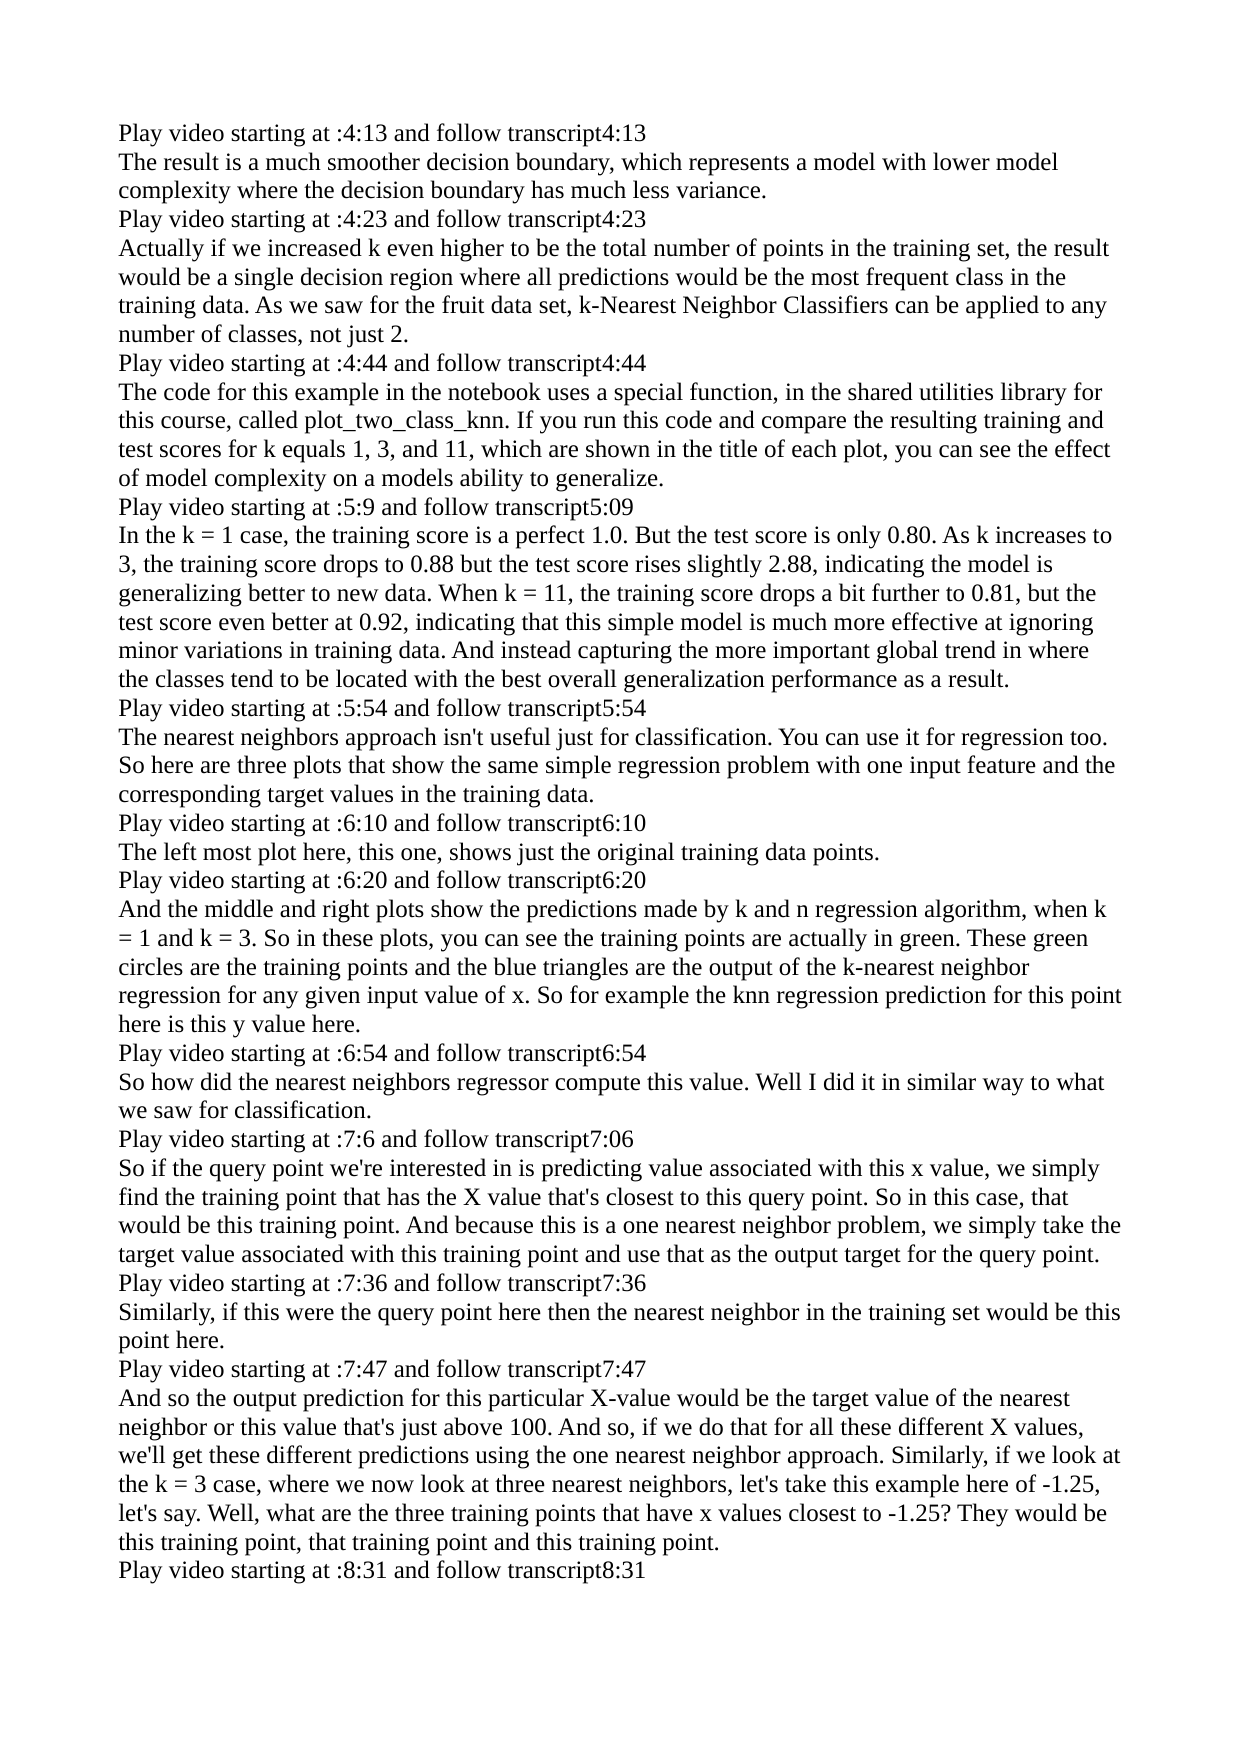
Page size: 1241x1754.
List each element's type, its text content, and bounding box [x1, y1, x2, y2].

text Play video starting at :6:10 and follow transcript6:10 [118, 808, 1122, 837]
text Actually if we increased k even higher to be the total number of points in the training set, the result would be a single decision region where all predictions would be the most frequent class in the training data. As we saw for the fruit data set, k-Nearest Neighbor Classifiers can be applied to any number of classes, not just 2. [118, 233, 1122, 348]
text And so the output prediction for this particular X-value would be the target value of the nearest neighbor or this value that's just above 100. And so, if we do that for all these different X values, we'll get these different predictions using the one nearest neighbor approach. Similarly, if we look at the k = 3 case, where we now look at three nearest neighbors, let's take this example here of -1.25, let's say. Well, what are the three training points that have x values closest to -1.25? They would be this training point, that training point and this training point. [118, 1383, 1122, 1556]
text So if the query point we're interested in is predicting value associated with this x value, we simply find the training point that has the X value that's closest to this query point. So in this case, that would be this training point. And because this is a one nearest neighbor problem, we simply take the target value associated with this training point and use that as the output target for the query point. [118, 1153, 1122, 1268]
text Play video starting at :7:6 and follow transcript7:06 [118, 1124, 1122, 1153]
text Play video starting at :6:20 and follow transcript6:20 [118, 866, 1122, 894]
text The code for this example in the notebook uses a special function, in the shared utilities library for this course, called plot_two_class_knn. If you run this code and compare the resulting training and test scores for k equals 1, 3, and 11, which are shown in the title of each plot, you can see the effect of model complexity on a models ability to generalize. [118, 377, 1122, 492]
text Play video starting at :5:9 and follow transcript5:09 [118, 492, 1122, 521]
text Play video starting at :7:36 and follow transcript7:36 [118, 1268, 1122, 1297]
text Play video starting at :8:31 and follow transcript8:31 [118, 1556, 1122, 1584]
text And the middle and right plots show the predictions made by k and n regression algorithm, when k = 1 and k = 3. So in these plots, you can see the training points are actually in green. These green circles are the training points and the blue triangles are the output of the k-nearest neighbor regression for any given input value of x. So for example the knn regression prediction for this point here is this y value here. [118, 894, 1122, 1038]
text The nearest neighbors approach isn't useful just for classification. You can use it for regression too. So here are three plots that show the same simple regression problem with one input feature and the corresponding target values in the training data. [118, 722, 1122, 808]
text Play video starting at :4:44 and follow transcript4:44 [118, 348, 1122, 377]
text In the k = 1 case, the training score is a perfect 1.0. But the test score is only 0.80. As k increases to 3, the training score drops to 0.88 but the test score rises slightly 2.88, indicating the model is generalizing better to new data. When k = 11, the training score drops a bit further to 0.81, but the test score even better at 0.92, indicating that this simple model is much more effective at ignoring minor variations in training data. And instead capturing the more important global trend in where the classes tend to be located with the best overall generalization performance as a result. [118, 521, 1122, 693]
text The left most plot here, this one, shows just the original training data points. [118, 837, 1122, 866]
text So how did the nearest neighbors regressor compute this value. Well I did it in similar way to what we saw for classification. [118, 1067, 1122, 1124]
text Play video starting at :7:47 and follow transcript7:47 [118, 1354, 1122, 1383]
text Play video starting at :5:54 and follow transcript5:54 [118, 693, 1122, 722]
text The result is a much smoother decision boundary, which represents a model with lower model complexity where the decision boundary has much less variance. [118, 147, 1122, 204]
text Play video starting at :4:13 and follow transcript4:13 [118, 118, 1122, 147]
text Play video starting at :6:54 and follow transcript6:54 [118, 1038, 1122, 1067]
text Similarly, if this were the query point here then the nearest neighbor in the training set would be this point here. [118, 1297, 1122, 1354]
text Play video starting at :4:23 and follow transcript4:23 [118, 204, 1122, 233]
